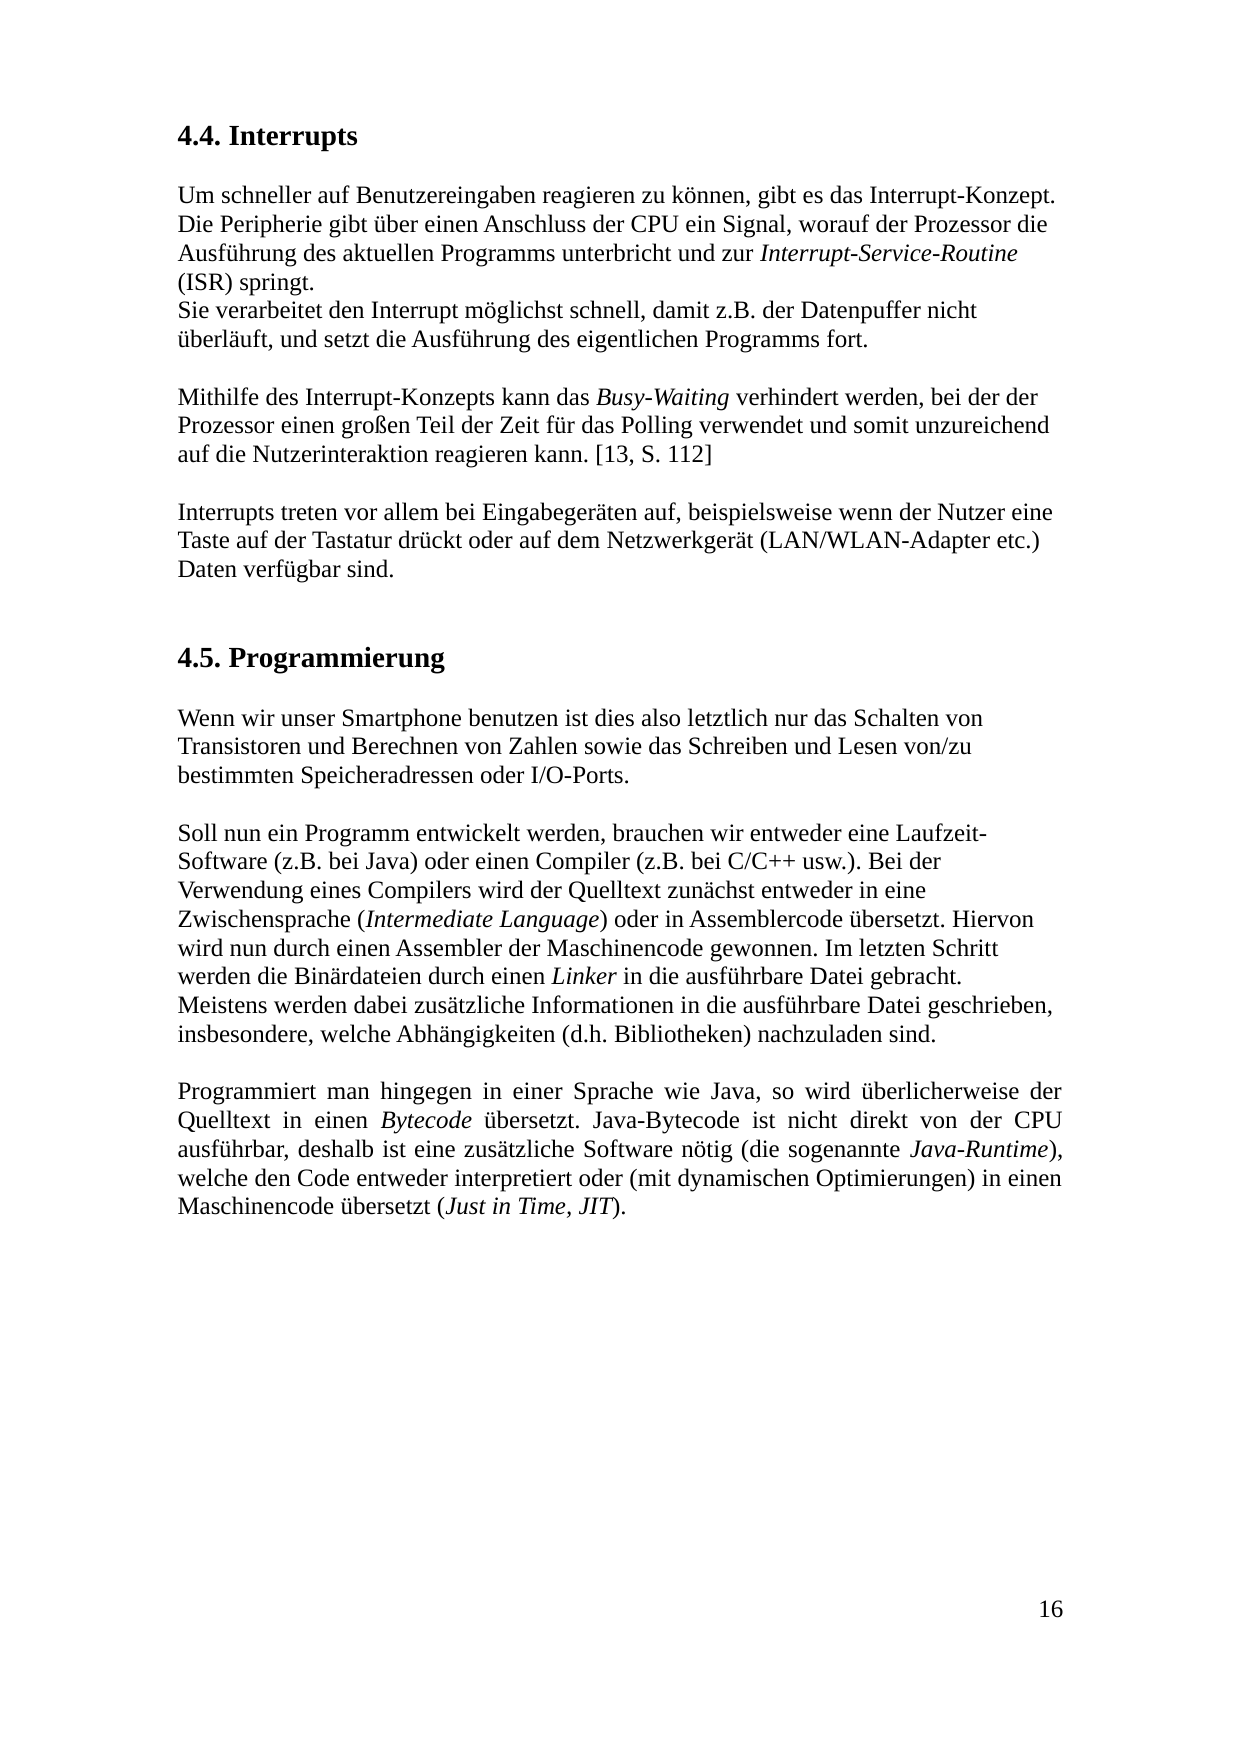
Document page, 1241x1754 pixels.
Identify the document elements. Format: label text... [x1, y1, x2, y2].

text Soll nun ein Programm entwickelt werden, brauchen wir entweder eine Laufzeit-Software (z.B. bei Java) oder einen Compiler (z.B. bei C/C++ usw.). Bei der Verwendung eines Compilers wird der Quelltext zunächst entweder in eine Zwischensprache (Intermediate Language) oder in Assemblercode übersetzt. Hiervon wird nun durch einen Assembler der Maschinencode gewonnen. Im letzten Schritt werden die Binärdateien durch einen Linker in die ausführbare Datei gebracht. [177, 818, 1063, 990]
text 4.4. Interrupts [177, 118, 1063, 152]
text Mithilfe des Interrupt-Konzepts kann das Busy-Waiting verhindert werden, bei der der Prozessor einen großen Teil der Zeit für das Polling verwendet und somit unzureichend auf die Nutzerinteraktion reagieren kann. [13, S. 112] [177, 382, 1063, 468]
text Um schneller auf Benutzereingaben reagieren zu können, gibt es das Interrupt-Konzept. Die Peripherie gibt über einen Anschluss der CPU ein Signal, worauf der Prozessor die Ausführung des aktuellen Programms unterbricht und zur Interrupt-Service-Routine (ISR) springt. [177, 180, 1063, 295]
text 4.5. Programmierung [177, 640, 1063, 674]
text Interrupts treten vor allem bei Eingabegeräten auf, beispielsweise wenn der Nutzer eine Taste auf der Tastatur drückt oder auf dem Netzwerkgerät (LAN/WLAN-Adapter etc.) Daten verfügbar sind. [177, 497, 1063, 583]
text Programmiert man hingegen in einer Sprache wie Java, so wird überlicherweise der Quelltext in einen Bytecode übersetzt. Java-Bytecode ist nicht direkt von der CPU ausführbar, deshalb ist eine zusätzliche Software nötig (die sogenannte Java-Runtime), welche den Code entweder interpretiert oder (mit dynamischen Optimierungen) in einen Maschinencode übersetzt (Just in Time, JIT). [177, 1076, 1063, 1220]
text Wenn wir unser Smartphone benutzen ist dies also letztlich nur das Schalten von Transistoren und Berechnen von Zahlen sowie das Schreiben und Lesen von/zu bestimmten Speicheradressen oder I/O-Ports. [177, 703, 1063, 789]
text 16 [177, 1594, 1063, 1623]
text Meistens werden dabei zusätzliche Informationen in die ausführbare Datei geschrieben, insbesondere, welche Abhängigkeiten (d.h. Bibliotheken) nachzuladen sind. [177, 990, 1063, 1048]
text Sie verarbeitet den Interrupt möglichst schnell, damit z.B. der Datenpuffer nicht überläuft, und setzt die Ausführung des eigentlichen Programms fort. [177, 295, 1063, 353]
